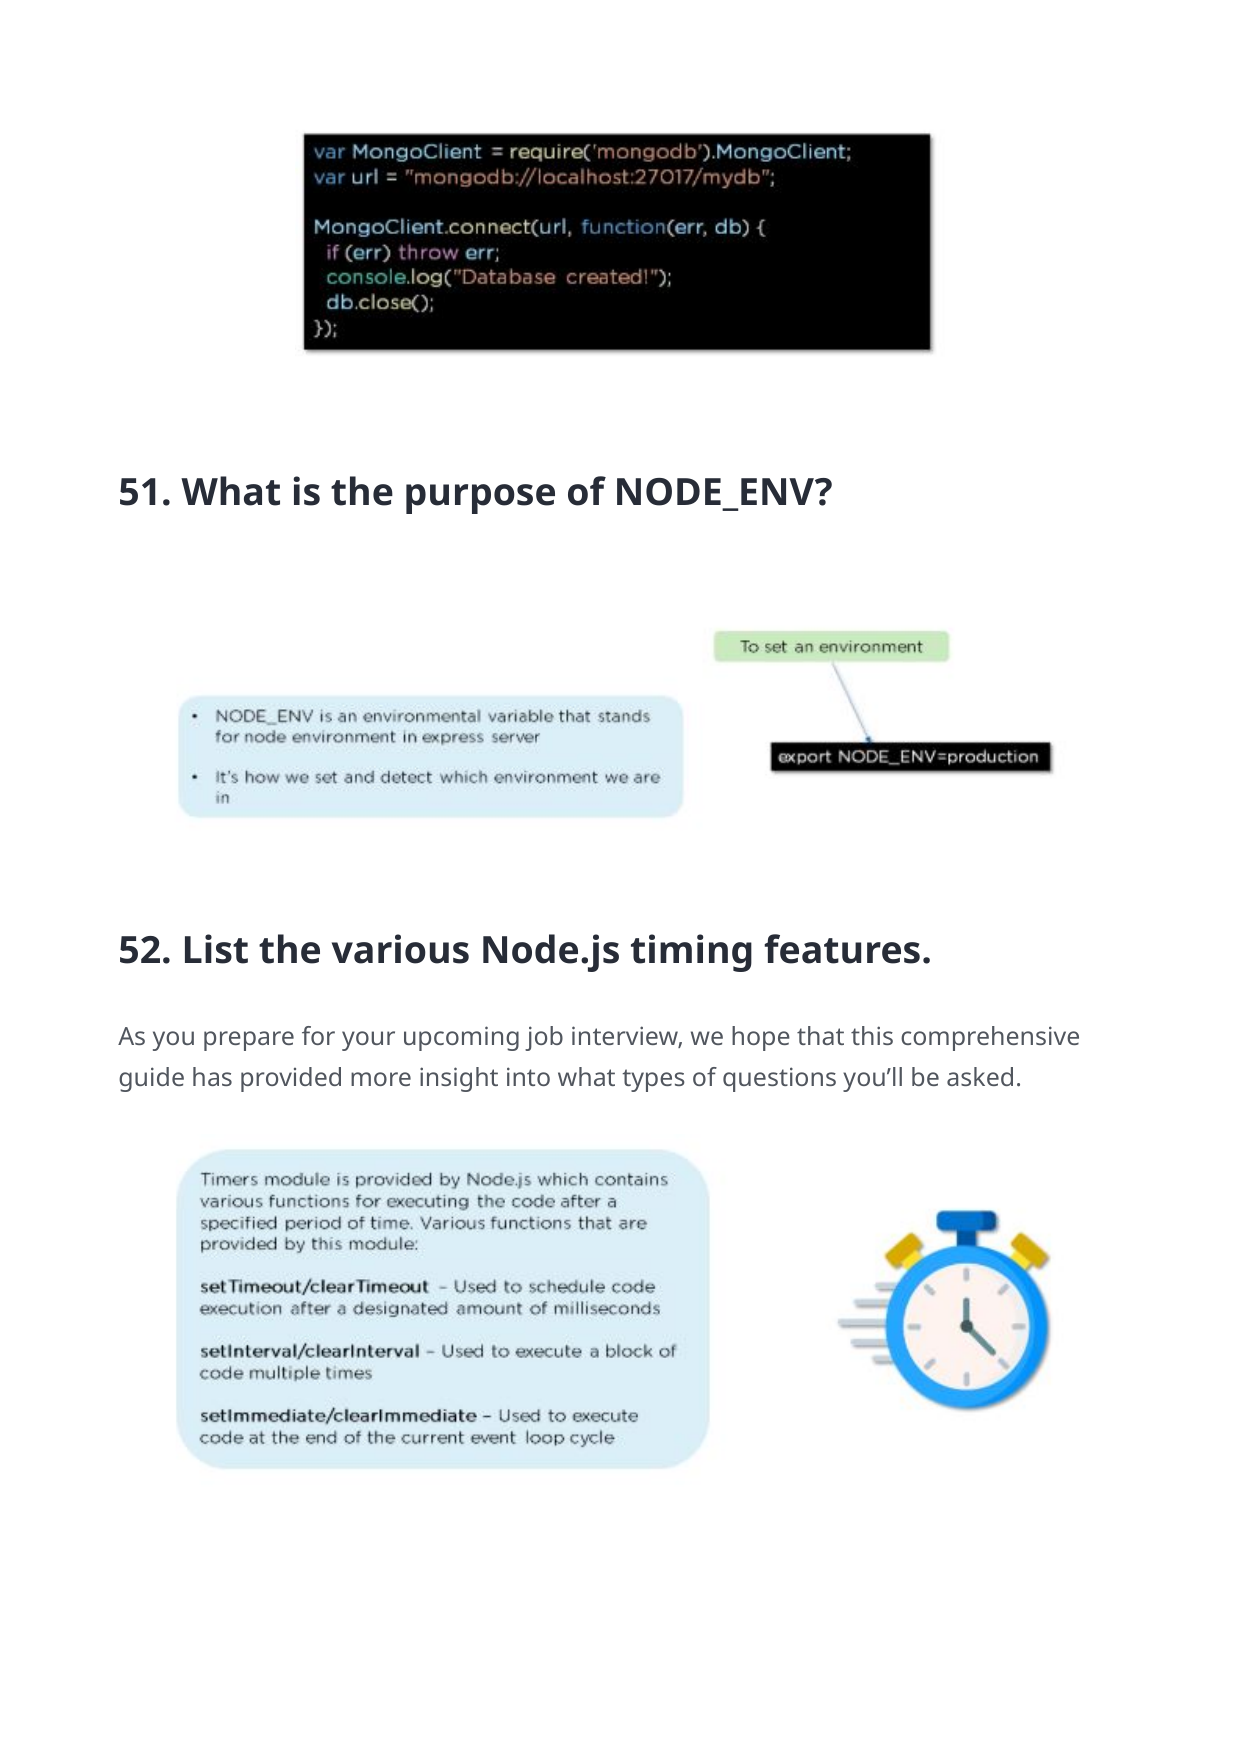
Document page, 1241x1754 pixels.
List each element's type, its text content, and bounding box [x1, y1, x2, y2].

subtitle 51. What is the purpose of NODE_ENV? [118, 465, 1122, 516]
picture [127, 603, 1113, 837]
text As you prepare for your upcoming job interview, we hope that this comprehensive guide has provided more insight into what types of questions you’ll be asked. [118, 1012, 1122, 1094]
subtitle 52. List the various Node.js timing features. [118, 924, 1122, 975]
picture [175, 1134, 1065, 1488]
picture [295, 118, 945, 375]
